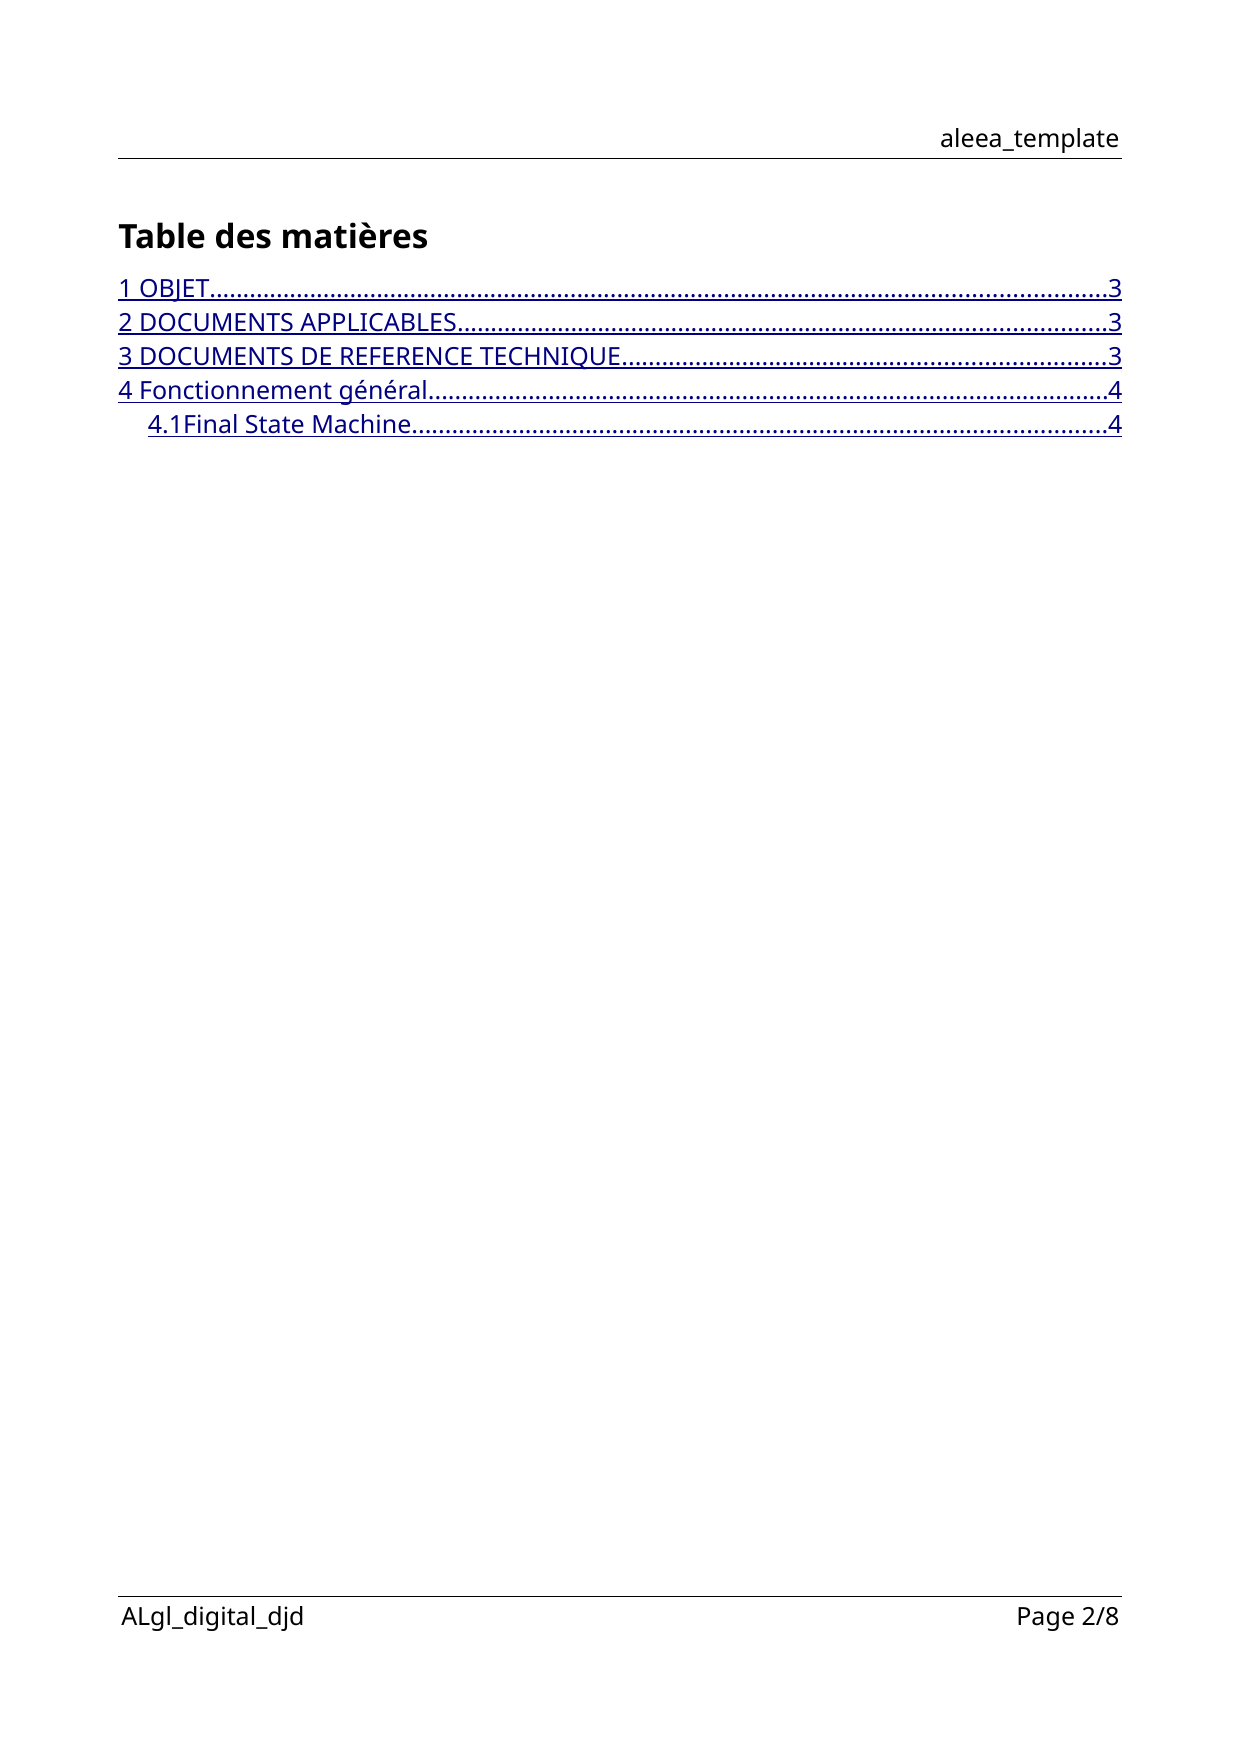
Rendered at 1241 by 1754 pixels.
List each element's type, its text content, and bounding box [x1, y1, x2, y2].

text [118, 403, 1122, 407]
text 4 Fonctionnement général 4 [118, 373, 1122, 402]
text [148, 437, 1122, 441]
text [118, 335, 1122, 339]
text 3 DOCUMENTS DE REFERENCE TECHNIQUE 3 [118, 339, 1122, 367]
subtitle Table des matières [118, 213, 1122, 258]
text 2 DOCUMENTS APPLICABLES 3 [118, 304, 1122, 333]
text [118, 369, 1122, 373]
text 1 OBJET 3 [118, 271, 1122, 299]
text 4.1Final State Machine 4 [148, 407, 1122, 436]
